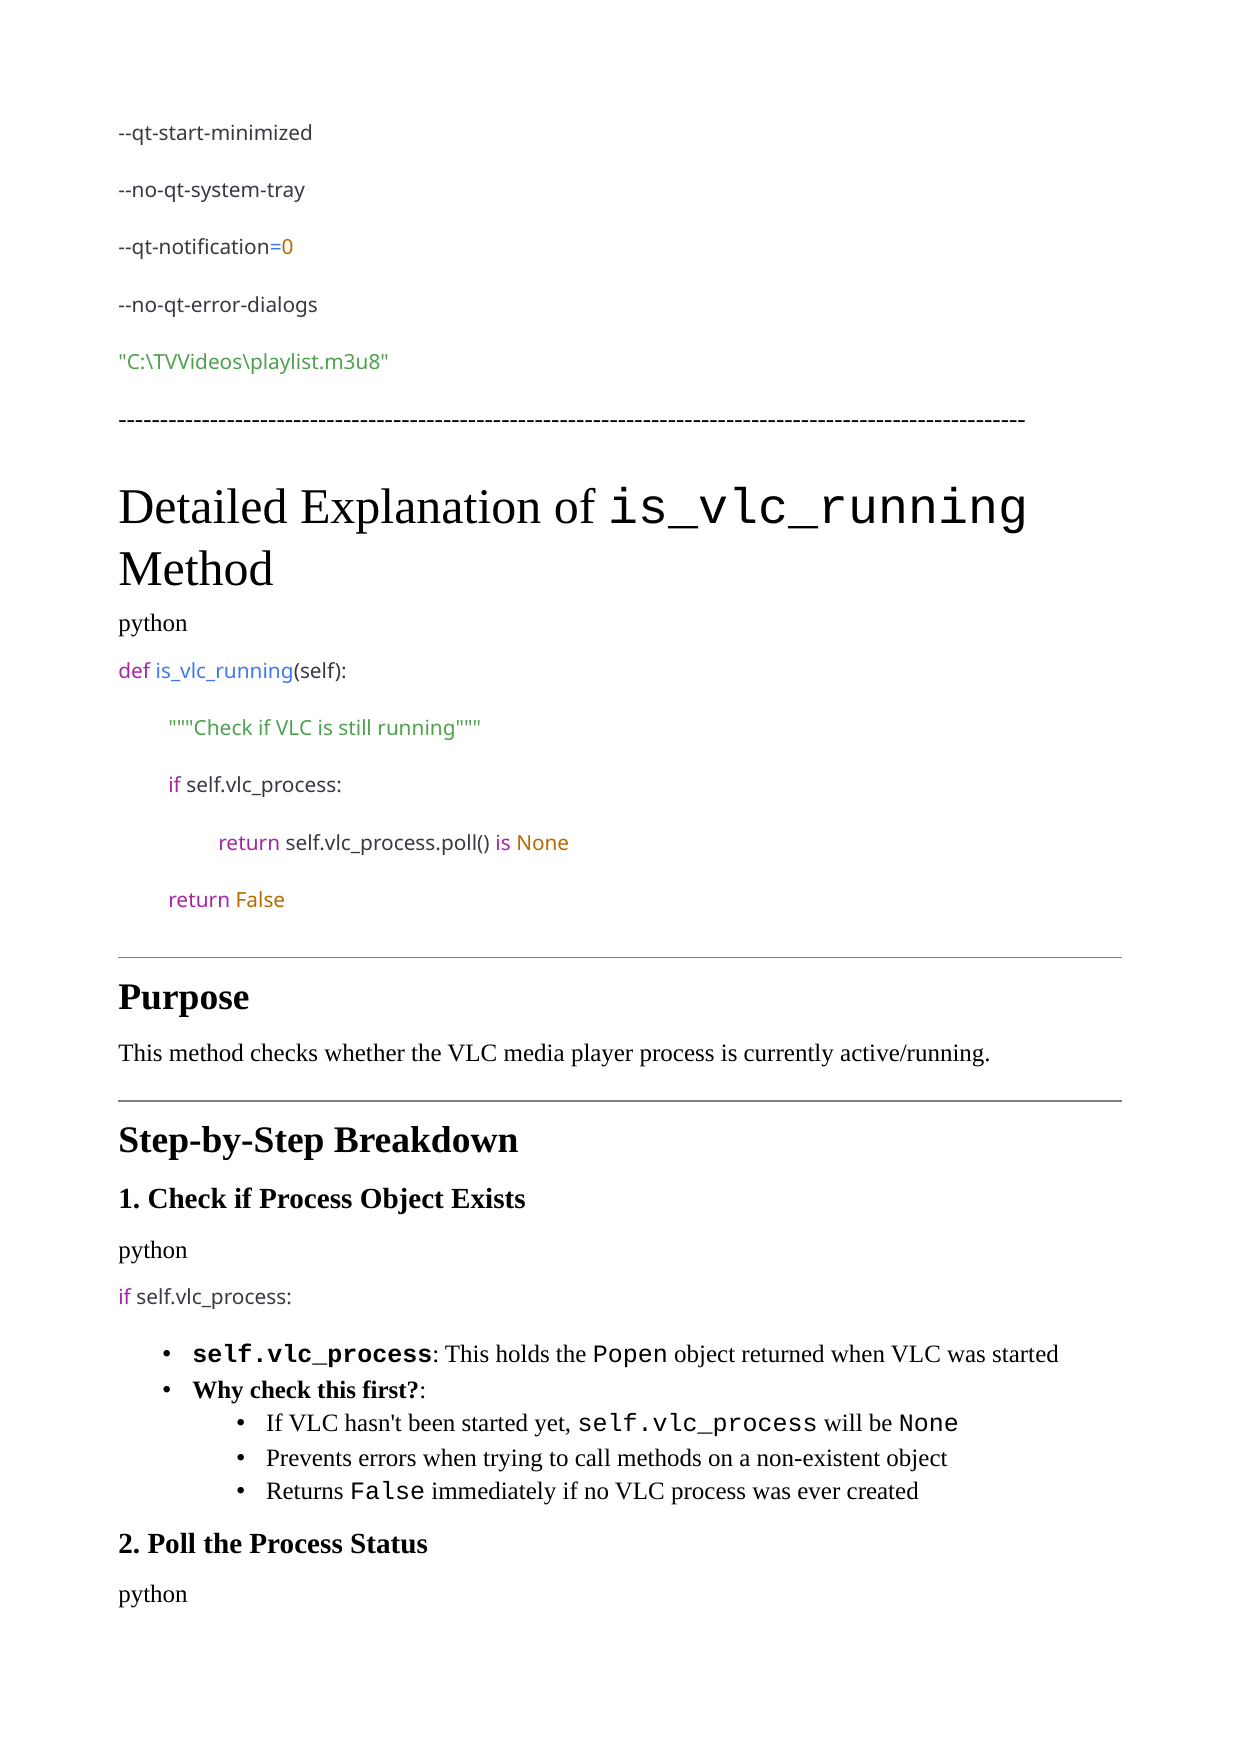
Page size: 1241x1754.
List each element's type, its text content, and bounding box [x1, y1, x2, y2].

text --no-qt-system-tray [118, 175, 1122, 204]
list Prevents errors when trying to call methods on a non-existent object [236, 1443, 1122, 1472]
text python [118, 608, 1122, 637]
text python [118, 1579, 1122, 1608]
text --qt-start-minimized [118, 118, 1122, 147]
text python [118, 1235, 1122, 1263]
text """Check if VLC is still running""" [118, 713, 1122, 742]
text "C:\TVVideos\playlist.m3u8" [118, 347, 1122, 375]
text --qt-notification=0 [118, 232, 1122, 261]
subtitle Detailed Explanation of is_vlc_running Method [118, 477, 1122, 596]
text --no-qt-error-dialogs [118, 290, 1122, 318]
text return False [118, 885, 1122, 914]
list self.vlc_process: This holds the Popen object returned when VLC was started [162, 1339, 1122, 1370]
list Why check this first?: [162, 1375, 1122, 1404]
subtitle Purpose [118, 974, 1122, 1017]
subtitle 1. Check if Process Object Exists [118, 1182, 1122, 1215]
list Returns False immediately if no VLC process was ever created [236, 1476, 1122, 1507]
text ------------------------------------------------------------------------------------------------------------- [118, 404, 1122, 433]
list If VLC hasn't been started yet, self.vlc_process will be None [236, 1408, 1122, 1439]
text return self.vlc_process.poll() is None [118, 828, 1122, 856]
subtitle 2. Poll the Process Status [118, 1526, 1122, 1560]
text def is_vlc_running(self): [118, 656, 1122, 684]
text if self.vlc_process: [118, 1282, 1122, 1311]
text if self.vlc_process: [118, 771, 1122, 799]
subtitle Step-by-Step Breakdown [118, 1117, 1122, 1161]
text This method checks whether the VLC media player process is currently active/running. [118, 1038, 1122, 1067]
